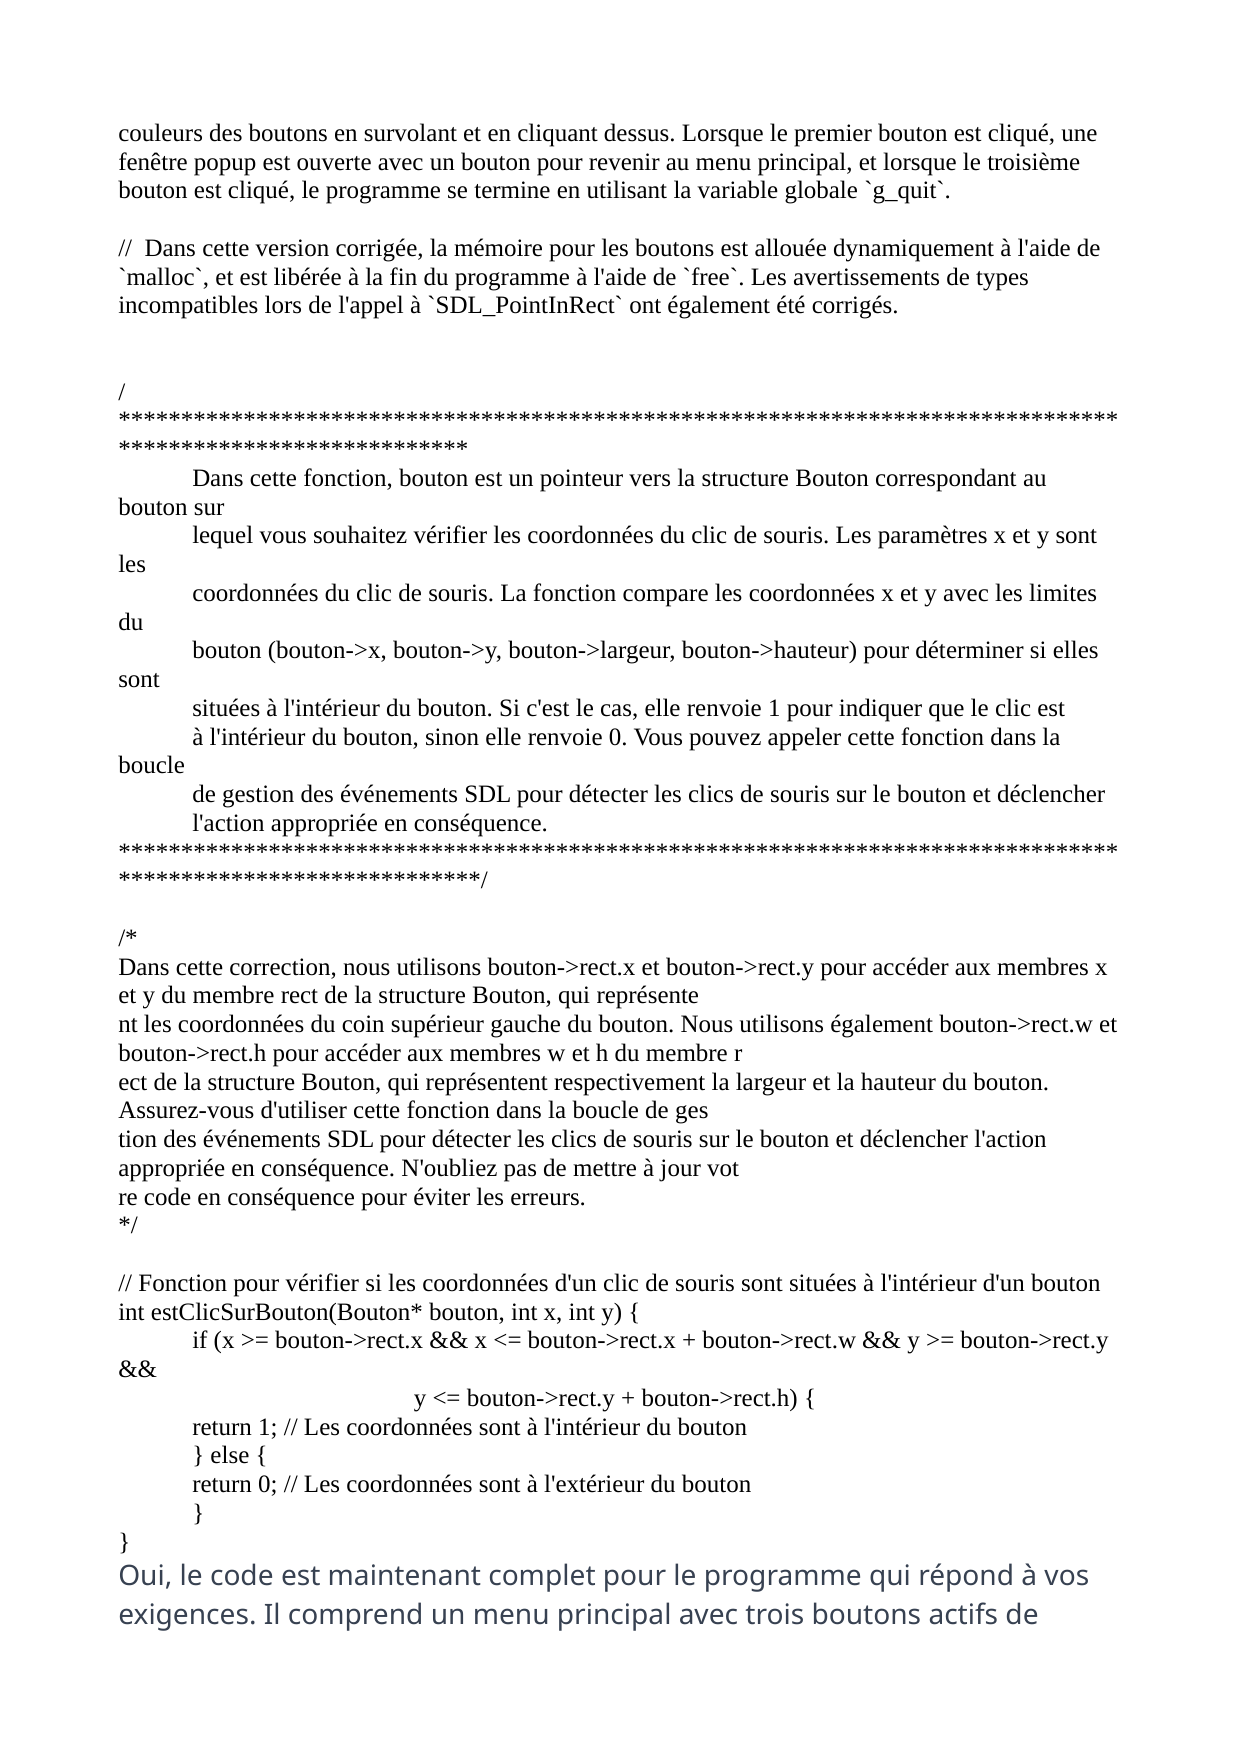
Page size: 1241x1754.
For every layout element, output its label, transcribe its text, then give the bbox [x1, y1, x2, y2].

text // Dans cette version corrigée, la mémoire pour les boutons est allouée dynamiquement à l'aide de `malloc`, et est libérée à la fin du programme à l'aide de `free`. Les avertissements de types incompatibles lors de l'appel à `SDL_PointInRect` ont également été corrigés. [118, 233, 1122, 319]
text } [118, 1527, 1122, 1556]
text situées à l'intérieur du bouton. Si c'est le cas, elle renvoie 1 pour indiquer que le clic est [118, 693, 1122, 722]
text /* [118, 923, 1122, 952]
text Oui, le code est maintenant complet pour le programme qui répond à vos exigences. Il comprend un menu principal avec trois boutons actifs de [118, 1556, 1122, 1632]
text *************************************************************************************************************/ [118, 837, 1122, 894]
text Dans cette fonction, bouton est un pointeur vers la structure Bouton correspondant au bouton sur [118, 463, 1122, 521]
text de gestion des événements SDL pour détecter les clics de souris sur le bouton et déclencher [118, 779, 1122, 808]
text return 0; // Les coordonnées sont à l'extérieur du bouton [118, 1469, 1122, 1498]
text y <= bouton->rect.y + bouton->rect.h) { [118, 1383, 1122, 1412]
text // Fonction pour vérifier si les coordonnées d'un clic de souris sont situées à l'intérieur d'un bouton [118, 1268, 1122, 1297]
text /************************************************************************************************************ [118, 377, 1122, 463]
text tion des événements SDL pour détecter les clics de souris sur le bouton et déclencher l'action appropriée en conséquence. N'oubliez pas de mettre à jour vot [118, 1124, 1122, 1182]
text coordonnées du clic de souris. La fonction compare les coordonnées x et y avec les limites du [118, 578, 1122, 636]
text int estClicSurBouton(Bouton* bouton, int x, int y) { [118, 1297, 1122, 1326]
text l'action appropriée en conséquence. [118, 808, 1122, 837]
text } [118, 1498, 1122, 1527]
text re code en conséquence pour éviter les erreurs. [118, 1182, 1122, 1211]
text bouton (bouton->x, bouton->y, bouton->largeur, bouton->hauteur) pour déterminer si elles sont [118, 636, 1122, 693]
text Dans cette correction, nous utilisons bouton->rect.x et bouton->rect.y pour accéder aux membres x et y du membre rect de la structure Bouton, qui représente [118, 952, 1122, 1009]
text */ [118, 1211, 1122, 1239]
text lequel vous souhaitez vérifier les coordonnées du clic de souris. Les paramètres x et y sont les [118, 521, 1122, 578]
text if (x >= bouton->rect.x && x <= bouton->rect.x + bouton->rect.w && y >= bouton->rect.y && [118, 1326, 1122, 1383]
text ect de la structure Bouton, qui représentent respectivement la largeur et la hauteur du bouton. Assurez-vous d'utiliser cette fonction dans la boucle de ges [118, 1067, 1122, 1124]
text couleurs des boutons en survolant et en cliquant dessus. Lorsque le premier bouton est cliqué, une fenêtre popup est ouverte avec un bouton pour revenir au menu principal, et lorsque le troisième bouton est cliqué, le programme se termine en utilisant la variable globale `g_quit`. [118, 118, 1122, 204]
text return 1; // Les coordonnées sont à l'intérieur du bouton [118, 1412, 1122, 1441]
text nt les coordonnées du coin supérieur gauche du bouton. Nous utilisons également bouton->rect.w et bouton->rect.h pour accéder aux membres w et h du membre r [118, 1009, 1122, 1067]
text à l'intérieur du bouton, sinon elle renvoie 0. Vous pouvez appeler cette fonction dans la boucle [118, 722, 1122, 779]
text } else { [118, 1441, 1122, 1469]
